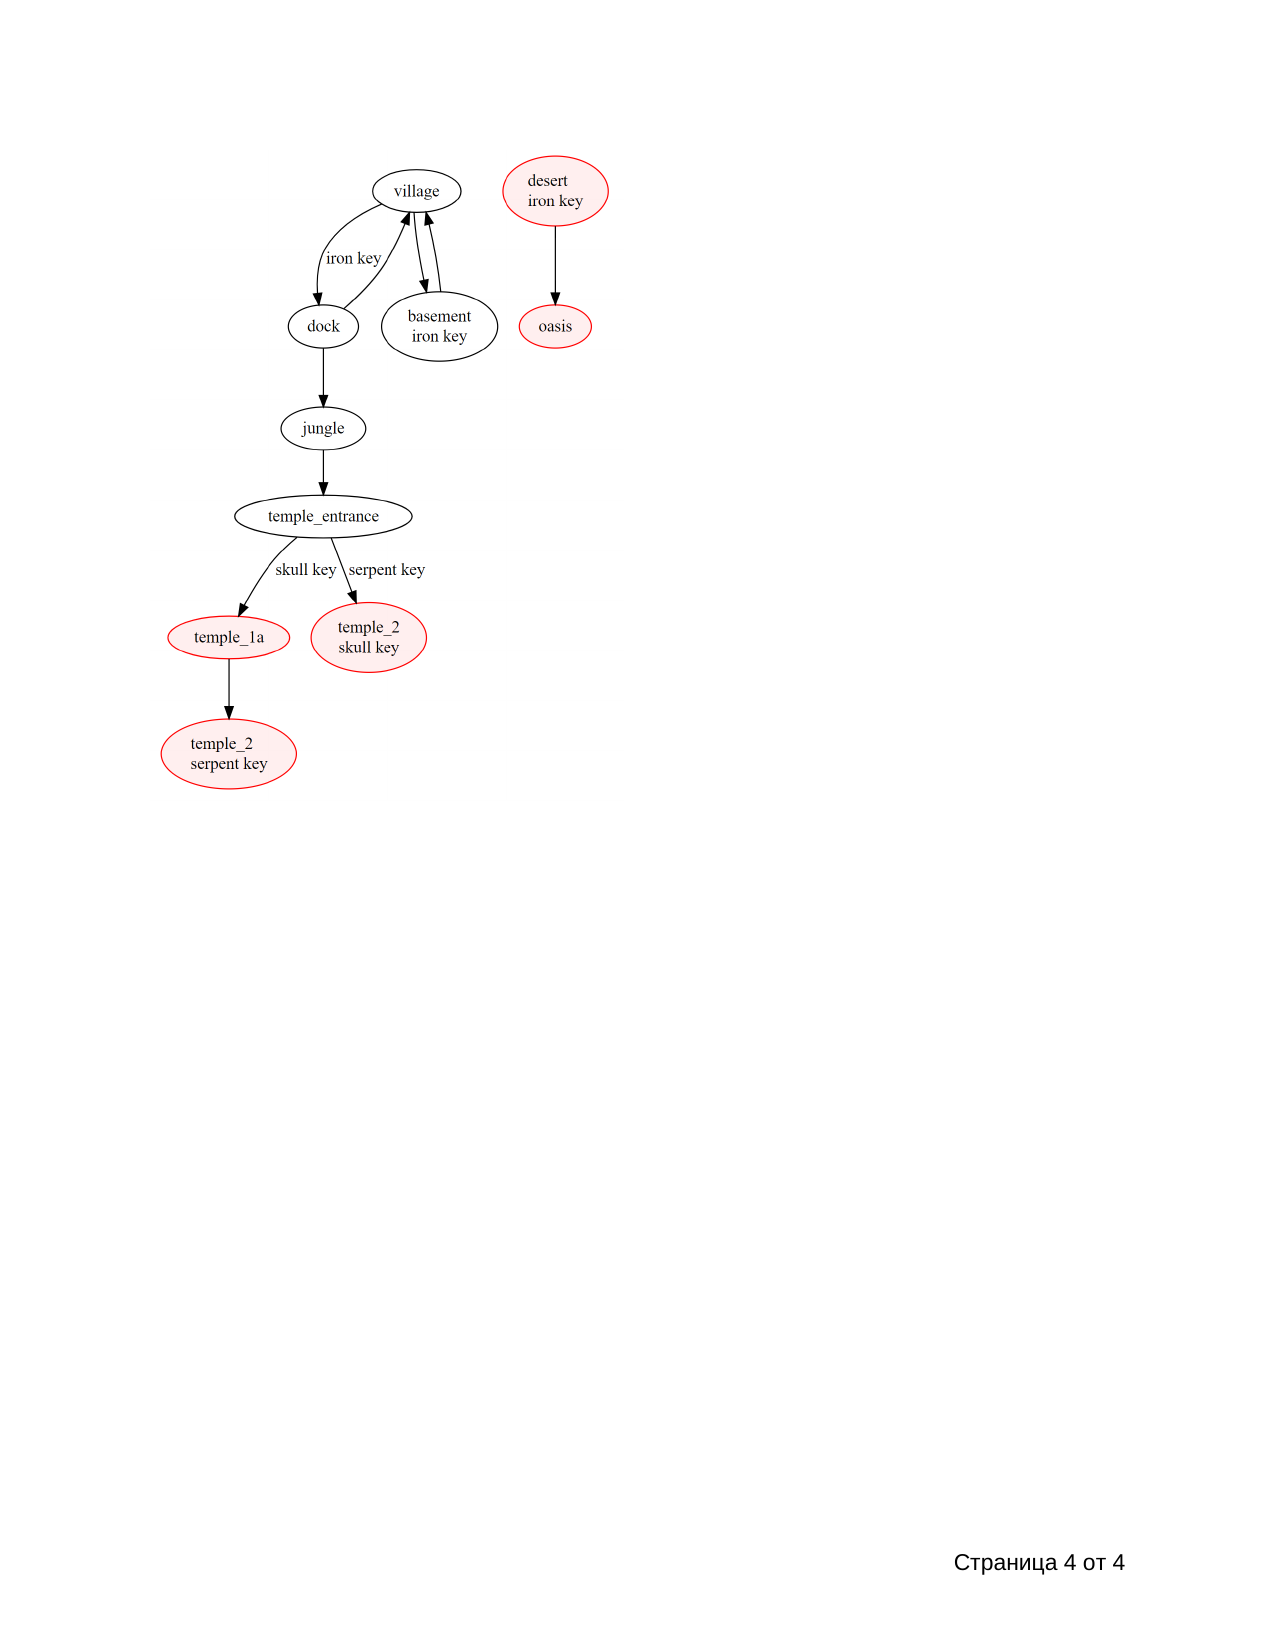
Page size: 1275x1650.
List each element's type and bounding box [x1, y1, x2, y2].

picture [150, 150, 625, 801]
